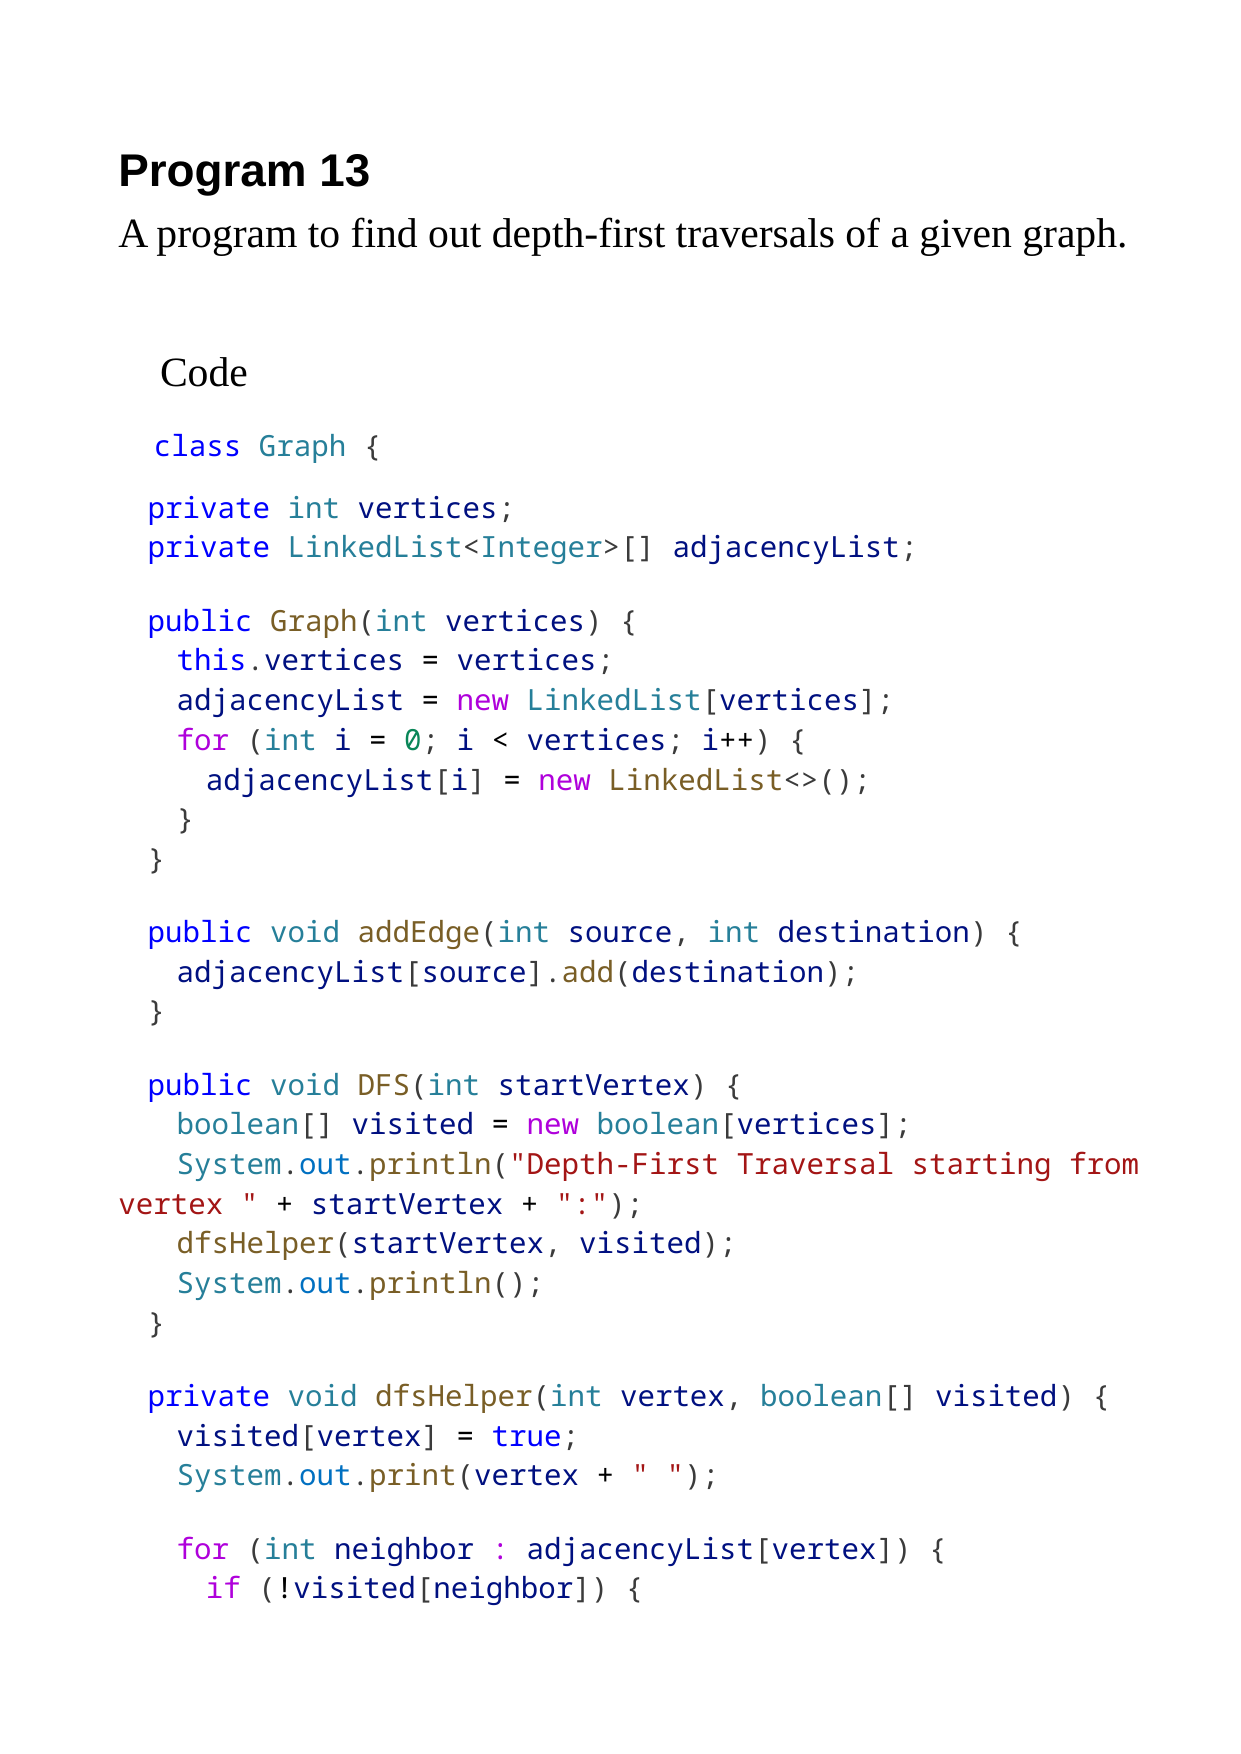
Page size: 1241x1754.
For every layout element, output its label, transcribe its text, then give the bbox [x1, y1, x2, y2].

text System.out.println(); [118, 1262, 1157, 1302]
text dfsHelper(startVertex, visited); [118, 1223, 1157, 1262]
text System.out.print(vertex + " "); [118, 1455, 1157, 1494]
text } [118, 838, 1157, 878]
text boolean[] visited = new boolean[vertices]; [118, 1104, 1157, 1143]
text } [118, 991, 1157, 1030]
text visited[vertex] = true; [118, 1415, 1157, 1455]
subtitle Program 13 [118, 143, 1157, 196]
text private int vertices; [118, 487, 1157, 527]
text adjacencyList = new LinkedList[vertices]; [118, 679, 1157, 719]
text } [118, 1302, 1157, 1342]
text for (int neighbor : adjacencyList[vertex]) { [118, 1528, 1157, 1568]
text private void dfsHelper(int vertex, boolean[] visited) { [118, 1375, 1157, 1415]
text public void addEdge(int source, int destination) { [118, 911, 1157, 951]
text if (!visited[neighbor]) { [118, 1568, 1157, 1607]
text A program to find out depth-first traversals of a given graph. [118, 208, 1157, 256]
text public Graph(int vertices) { [118, 600, 1157, 640]
text adjacencyList[i] = new LinkedList<>(); [118, 759, 1157, 798]
text } [118, 798, 1157, 838]
text Code [118, 348, 1157, 396]
text for (int i = 0; i < vertices; i++) { [118, 719, 1157, 759]
text class Graph { [118, 417, 1157, 465]
text this.vertices = vertices; [118, 640, 1157, 679]
text private LinkedList<Integer>[] adjacencyList; [118, 527, 1157, 566]
text System.out.println("Depth-First Traversal starting from vertex " + startVertex + ":"); [118, 1143, 1157, 1223]
text adjacencyList[source].add(destination); [118, 951, 1157, 991]
text public void DFS(int startVertex) { [118, 1064, 1157, 1104]
